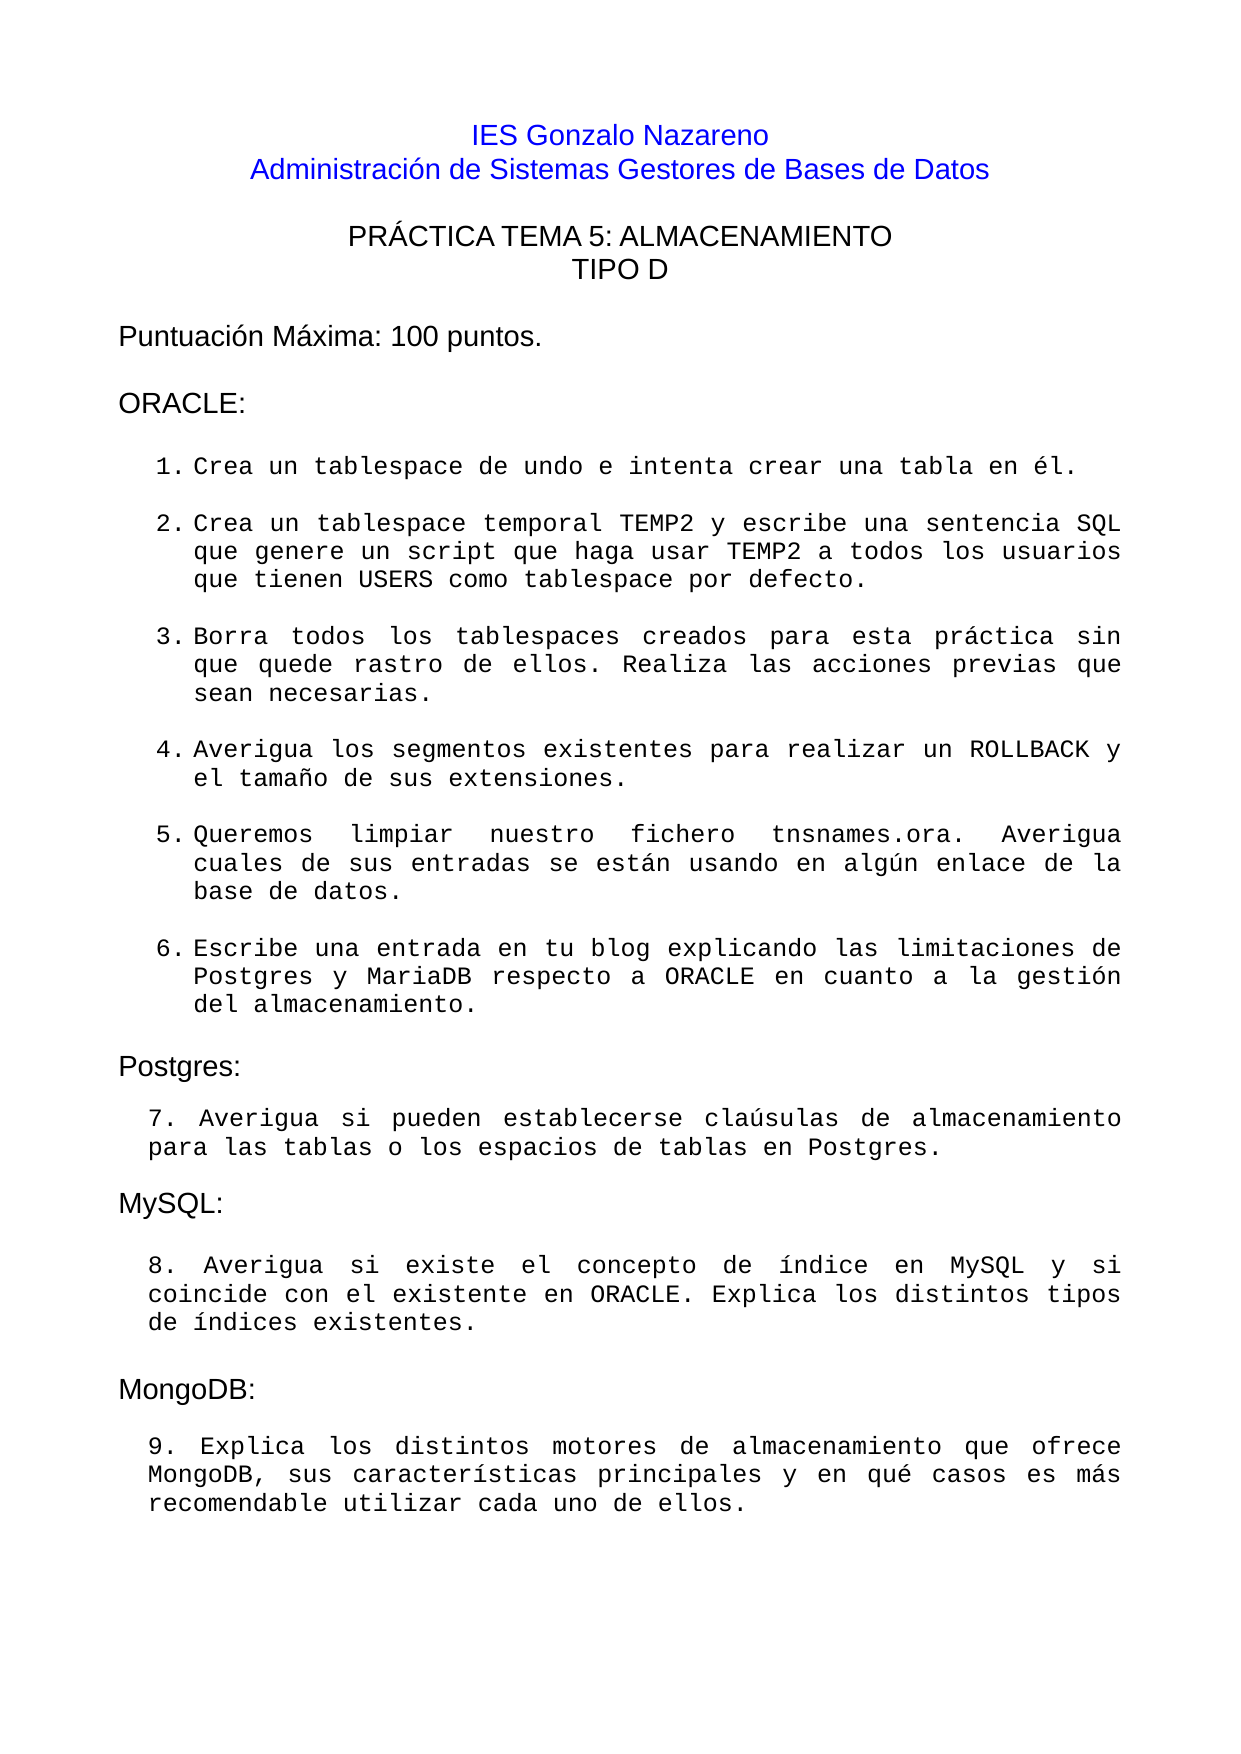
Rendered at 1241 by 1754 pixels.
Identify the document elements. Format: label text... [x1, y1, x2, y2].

text Administración de Sistemas Gestores de Bases de Datos [118, 152, 1122, 185]
text ORACLE: [118, 386, 1122, 420]
text 9. Explica los distintos motores de almacenamiento que ofrece MongoDB, sus características principales y en qué casos es más recomendable utilizar cada uno de ellos. [148, 1433, 1122, 1518]
text MySQL: [118, 1186, 1122, 1219]
text TIPO D [118, 252, 1122, 286]
list Averigua los segmentos existentes para realizar un ROLLBACK y el tamaño de sus extensiones. [156, 737, 1122, 793]
text Puntuación Máxima: 100 puntos. [118, 319, 1122, 353]
list Queremos limpiar nuestro fichero tnsnames.ora. Averigua cuales de sus entradas se están usando en algún enlace de la base de datos. [156, 822, 1122, 907]
list Crea un tablespace temporal TEMP2 y escribe una sentencia SQL que genere un script que haga usar TEMP2 a todos los usuarios que tienen USERS como tablespace por defecto. [156, 510, 1122, 595]
list Borra todos los tablespaces creados para esta práctica sin que quede rastro de ellos. Realiza las acciones previas que sean necesarias. [156, 623, 1122, 708]
text IES Gonzalo Nazareno [118, 118, 1122, 152]
list Escribe una entrada en tu blog explicando las limitaciones de Postgres y MariaDB respecto a ORACLE en cuanto a la gestión del almacenamiento. [156, 935, 1122, 1020]
text 7. Averigua si pueden establecerse claúsulas de almacenamiento para las tablas o los espacios de tablas en Postgres. [148, 1106, 1122, 1162]
text MongoDB: [118, 1372, 1122, 1405]
text PRÁCTICA TEMA 5: ALMACENAMIENTO [118, 219, 1122, 252]
list Crea un tablespace de undo e intenta crear una tabla en él. [156, 453, 1122, 482]
text Postgres: [118, 1048, 1122, 1082]
text 8. Averigua si existe el concepto de índice en MySQL y si coincide con el existente en ORACLE. Explica los distintos tipos de índices existentes. [148, 1253, 1122, 1338]
